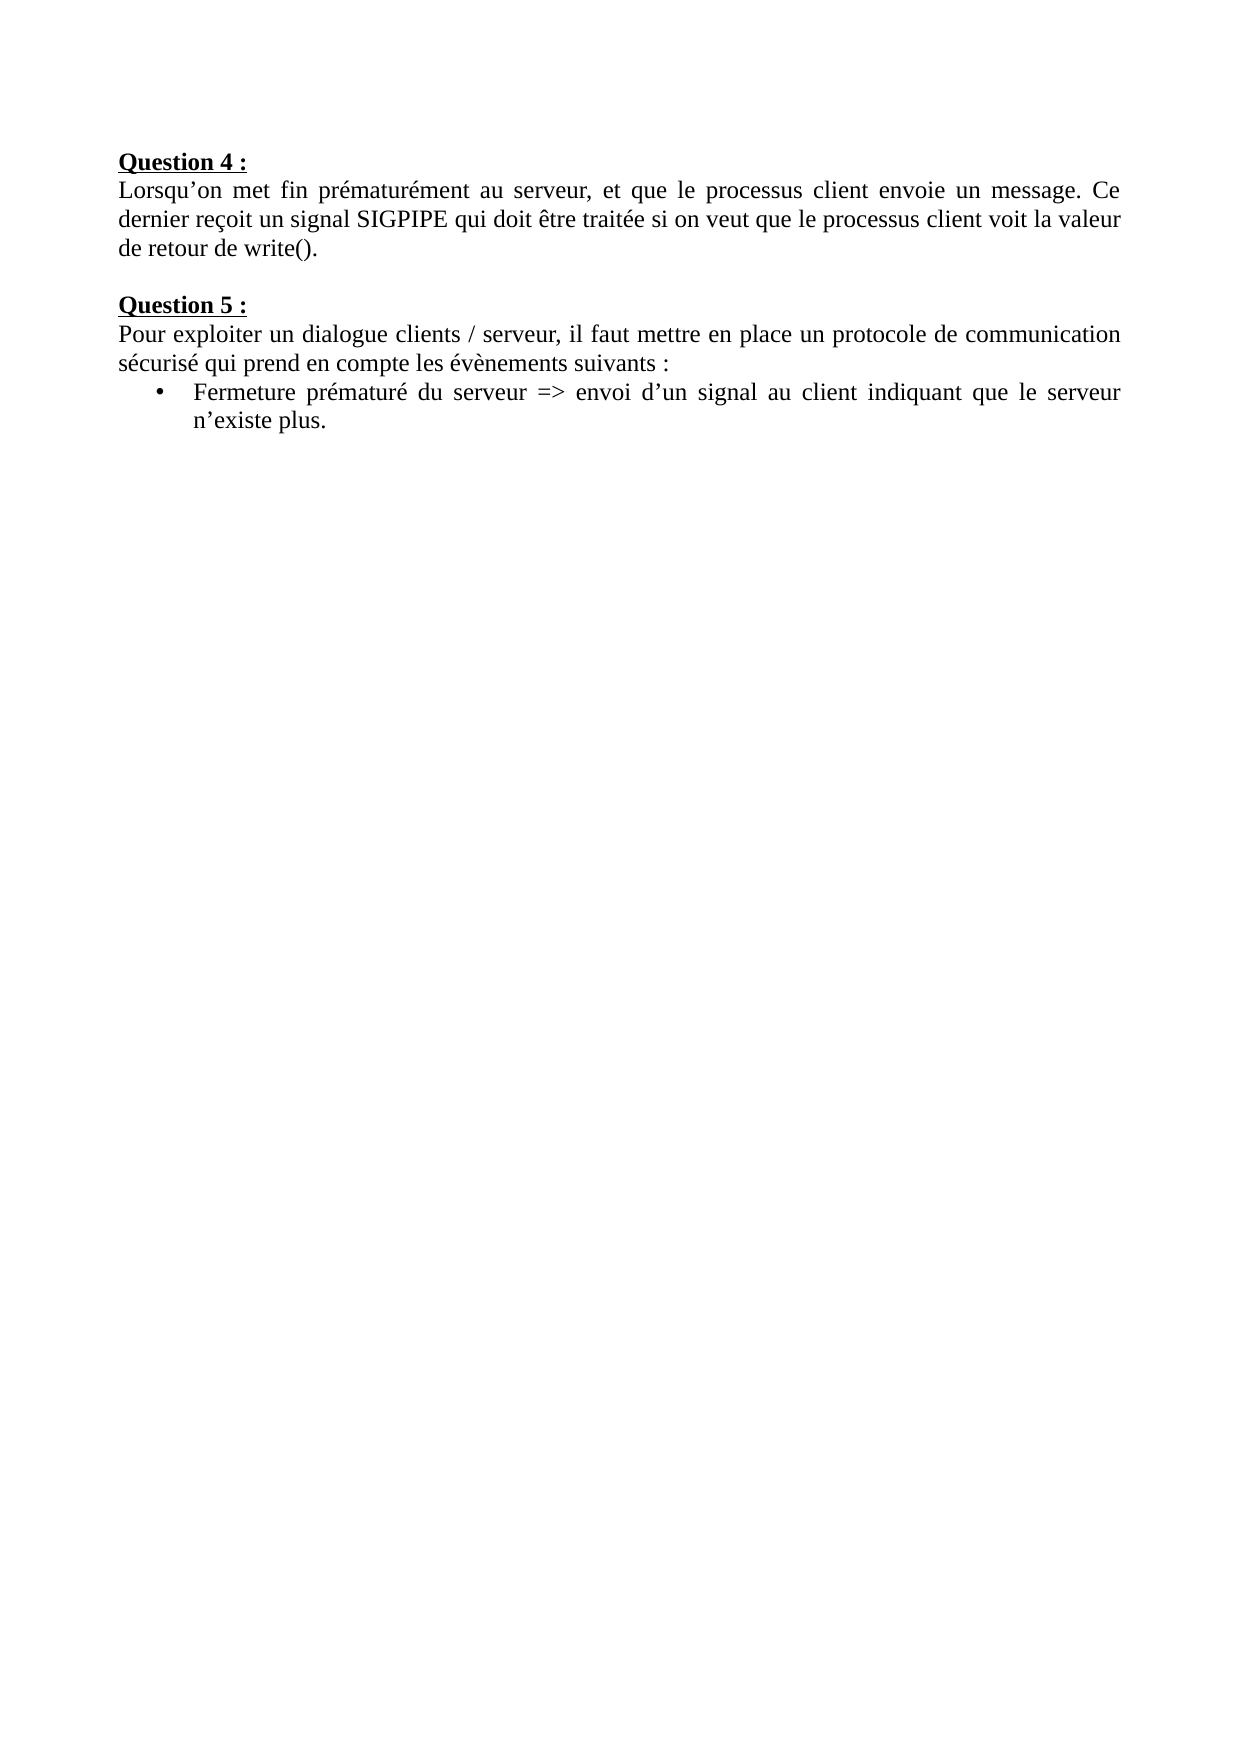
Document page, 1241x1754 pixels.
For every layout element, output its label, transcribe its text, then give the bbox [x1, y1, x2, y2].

text Pour exploiter un dialogue clients / serveur, il faut mettre en place un protocole de communication sécurisé qui prend en compte les évènements suivants : [118, 319, 1122, 377]
list Fermeture prématuré du serveur => envoi d’un signal au client indiquant que le serveur n’existe plus. [156, 377, 1122, 434]
text Question 5 : [118, 291, 1122, 319]
text Question 4 : [118, 147, 1122, 176]
text Lorsqu’on met fin prématurément au serveur, et que le processus client envoie un message. Ce dernier reçoit un signal SIGPIPE qui doit être traitée si on veut que le processus client voit la valeur de retour de write(). [118, 176, 1122, 262]
